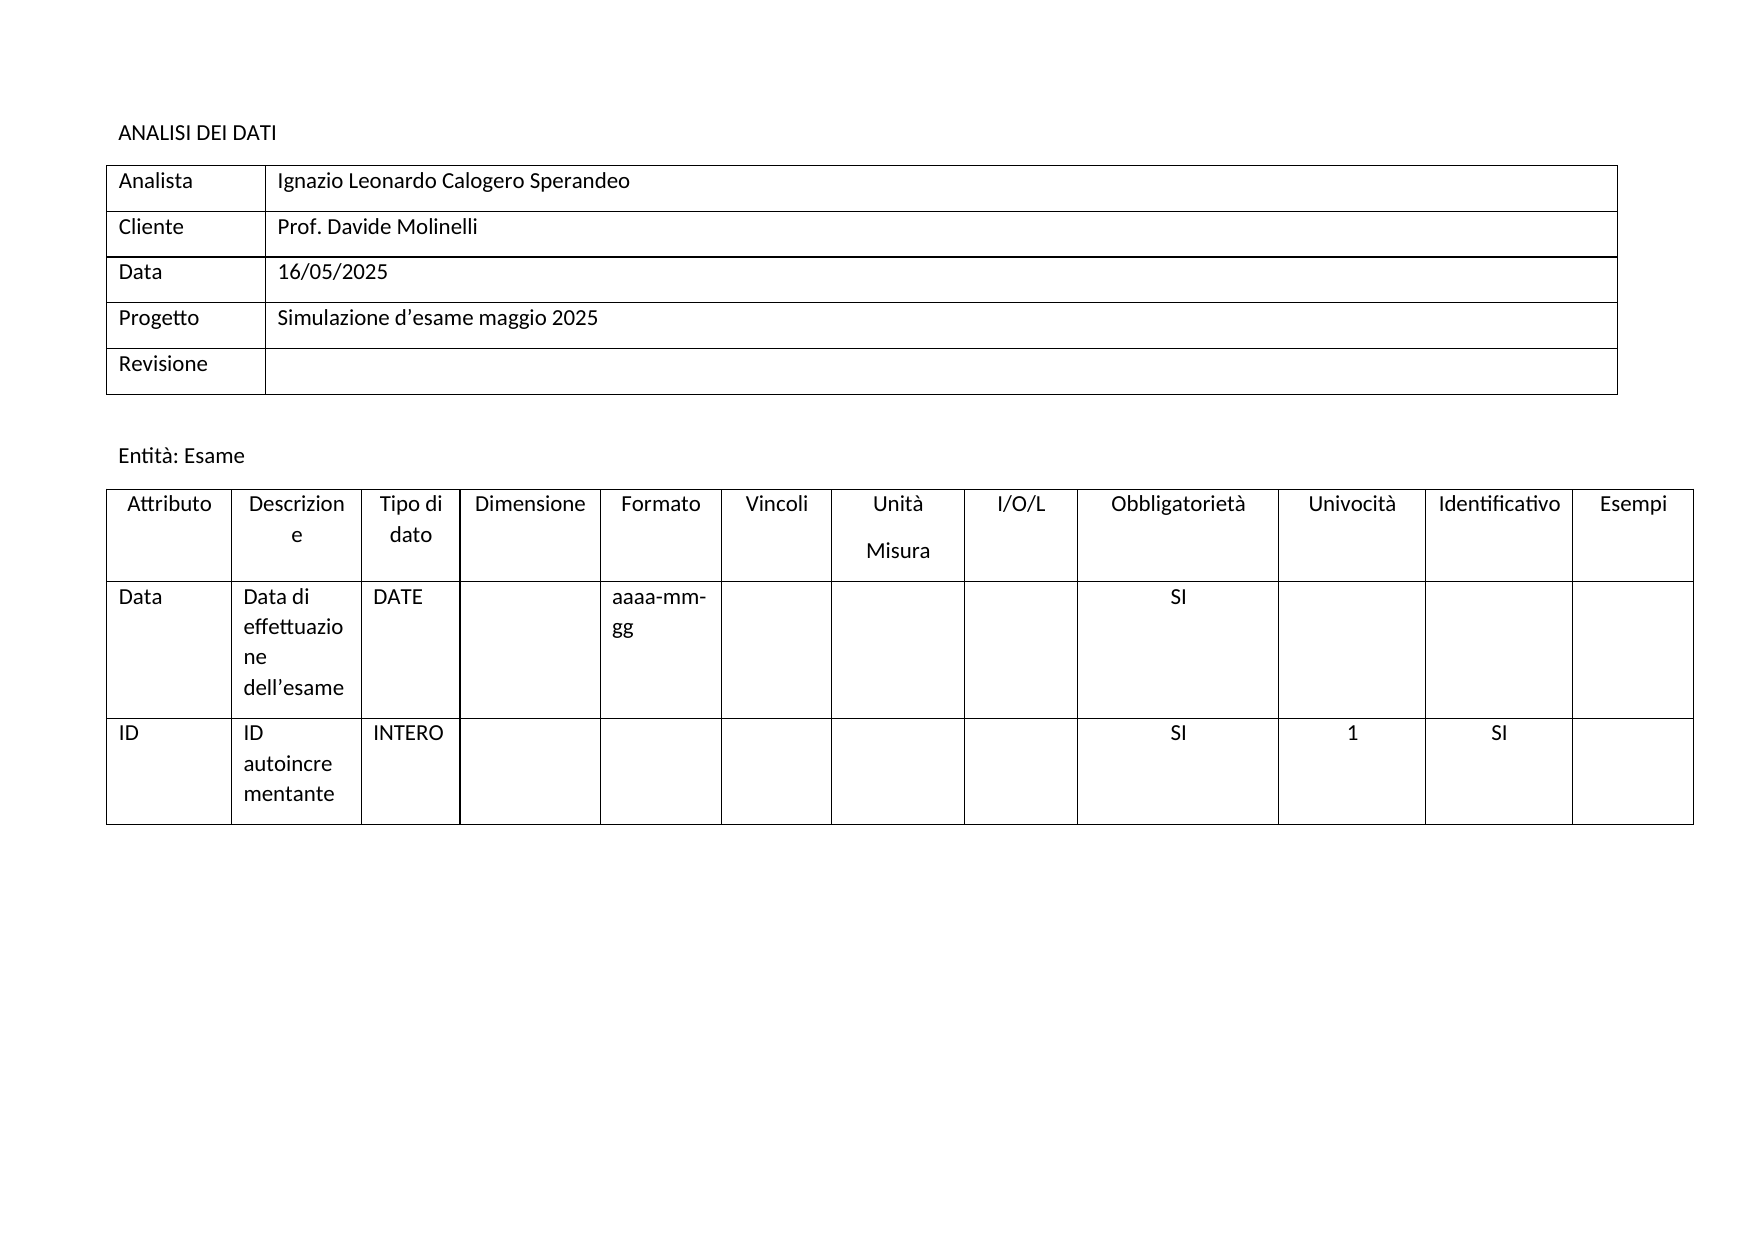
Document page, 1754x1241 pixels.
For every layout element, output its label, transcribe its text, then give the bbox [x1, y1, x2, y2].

table_cell Data [107, 258, 265, 302]
table_header Unità Misura [832, 490, 964, 581]
table_cell SI [1078, 582, 1278, 717]
table_header Identificativo [1426, 490, 1572, 581]
table_cell 16/05/2025 [266, 258, 1617, 302]
table_header I/O/L [965, 490, 1077, 581]
table_header Obbligatorietà [1078, 490, 1278, 581]
table_cell aaaa-mm-gg [601, 582, 721, 717]
table_cell [1573, 719, 1693, 823]
table_header Ignazio Leonardo Calogero Sperandeo [266, 166, 1617, 211]
table_cell Progetto [107, 303, 265, 348]
text Entità: Esame [118, 442, 1606, 469]
table_cell [461, 582, 600, 717]
table_cell DATE [362, 582, 459, 717]
table_header Descrizione [232, 490, 361, 581]
table_header Esempi [1573, 490, 1693, 581]
table_cell ID autoincrementante [232, 719, 361, 823]
table_header Formato [601, 490, 721, 581]
table_cell Simulazione d’esame maggio 2025 [266, 303, 1617, 348]
table_cell Data di effettuazione dell’esame [232, 582, 361, 717]
table_cell Data [107, 582, 231, 717]
table_cell [965, 582, 1077, 717]
table_cell [722, 719, 831, 823]
table_header Vincoli [722, 490, 831, 581]
table_cell Prof. Davide Molinelli [266, 212, 1617, 256]
table_header Analista [107, 166, 265, 211]
table_cell [965, 719, 1077, 823]
table_header Tipo di dato [362, 490, 459, 581]
table_cell INTERO [362, 719, 459, 823]
table_header Attributo [107, 490, 231, 581]
table_cell [1279, 582, 1425, 717]
table_cell SI [1078, 719, 1278, 823]
table_cell Revisione [107, 349, 265, 394]
table_header Dimensione [461, 490, 600, 581]
table_header Univocità [1279, 490, 1425, 581]
table_cell 1 [1279, 719, 1425, 823]
table_cell [1426, 582, 1572, 717]
table_cell [722, 582, 831, 717]
table_cell SI [1426, 719, 1572, 823]
table_cell [601, 719, 721, 823]
table_cell ID [107, 719, 231, 823]
text ANALISI DEI DATI [118, 118, 1606, 146]
table_cell [832, 719, 964, 823]
table_cell [1573, 582, 1693, 717]
table_cell [832, 582, 964, 717]
table_cell Cliente [107, 212, 265, 256]
table_cell [266, 349, 1617, 394]
table_cell [461, 719, 600, 823]
